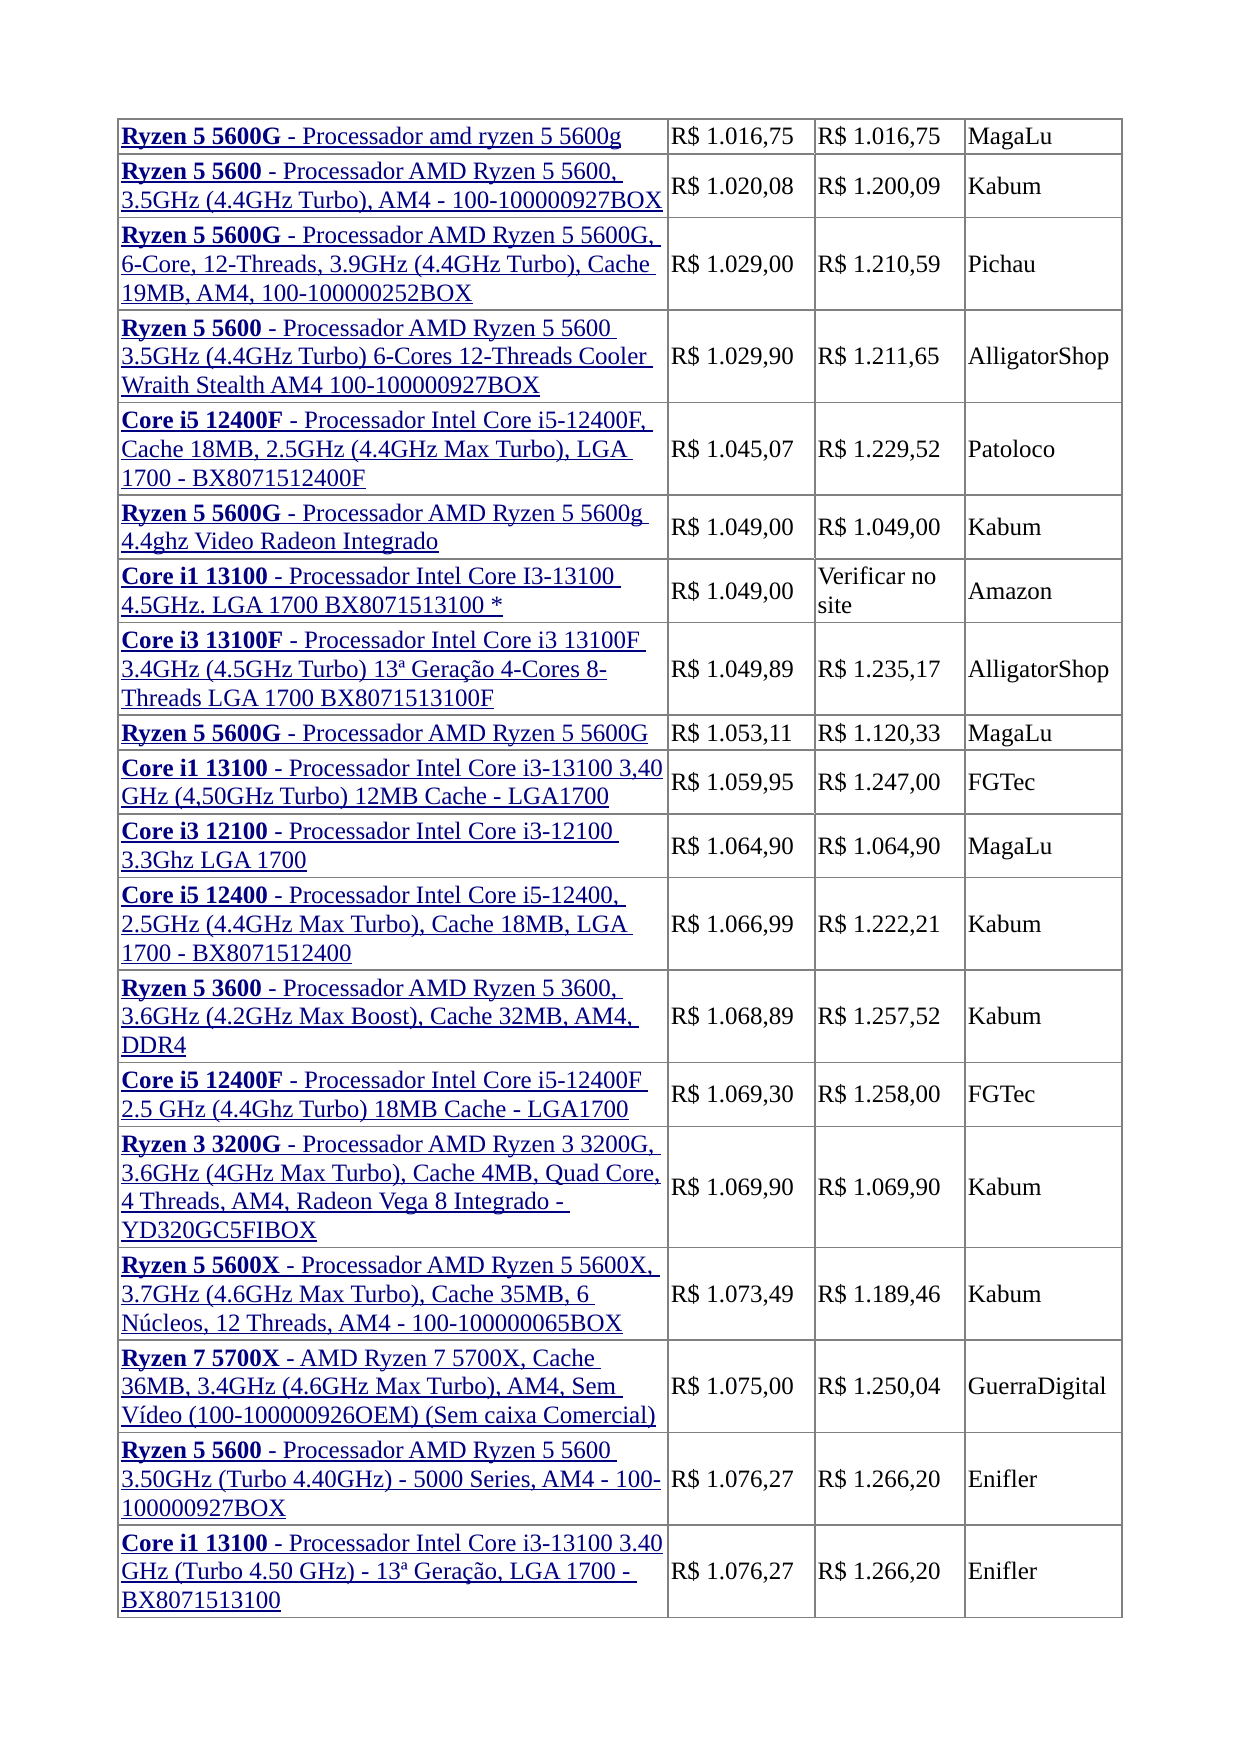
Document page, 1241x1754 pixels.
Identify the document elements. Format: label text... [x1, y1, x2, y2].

table_cell R$ 1.211,65 [816, 311, 964, 402]
table_cell R$ 1.210,59 [816, 218, 964, 309]
table_cell R$ 1.229,52 [816, 403, 964, 494]
table_cell Core i5 12400 - Processador Intel Core i5-12400, 2.5GHz (4.4GHz Max Turbo), Cache 18MB, LGA 1700 - BX8071512400 [119, 878, 667, 969]
table_cell R$ 1.200,09 [816, 155, 964, 217]
table_cell R$ 1.247,00 [816, 751, 964, 813]
table_cell R$ 1.075,00 [669, 1341, 814, 1432]
table_cell R$ 1.222,21 [816, 878, 964, 969]
table_cell Amazon [966, 560, 1121, 622]
table_cell R$ 1.053,11 [669, 716, 814, 749]
table_cell Kabum [966, 1248, 1121, 1339]
table_cell Core i1 13100 - Processador Intel Core I3-13100 4.5GHz. LGA 1700 BX8071513100 * [119, 560, 667, 622]
table_cell R$ 1.059,95 [669, 751, 814, 813]
table_cell R$ 1.235,17 [816, 623, 964, 714]
table_cell R$ 1.020,08 [669, 155, 814, 217]
table_cell R$ 1.049,89 [669, 623, 814, 714]
table_cell R$ 1.076,27 [669, 1526, 814, 1617]
table_cell Ryzen 7 5700X - AMD Ryzen 7 5700X, Cache 36MB, 3.4GHz (4.6GHz Max Turbo), AM4, Sem Vídeo (100-100000926OEM) (Sem caixa Comercial) [119, 1341, 667, 1432]
table_cell R$ 1.029,00 [669, 218, 814, 309]
table_cell R$ 1.258,00 [816, 1063, 964, 1126]
table_cell Ryzen 5 5600G - Processador AMD Ryzen 5 5600g 4.4ghz Video Radeon Integrado [119, 496, 667, 558]
table_cell R$ 1.073,49 [669, 1248, 814, 1339]
table_cell GuerraDigital [966, 1341, 1121, 1432]
table_cell R$ 1.066,99 [669, 878, 814, 969]
table_cell MagaLu [966, 815, 1121, 877]
table_cell AlligatorShop [966, 623, 1121, 714]
table_cell Kabum [966, 878, 1121, 969]
table_cell Kabum [966, 155, 1121, 217]
table_cell R$ 1.257,52 [816, 971, 964, 1062]
table_cell Enifler [966, 1433, 1121, 1524]
table_cell R$ 1.076,27 [669, 1433, 814, 1524]
table_cell R$ 1.049,00 [669, 496, 814, 558]
table_cell AlligatorShop [966, 311, 1121, 402]
table_cell FGTec [966, 751, 1121, 813]
table_cell R$ 1.049,00 [669, 560, 814, 622]
table_cell Pichau [966, 218, 1121, 309]
table_cell R$ 1.016,75 [816, 120, 964, 153]
table_cell Ryzen 5 5600G - Processador AMD Ryzen 5 5600G [119, 716, 667, 749]
table_cell R$ 1.045,07 [669, 403, 814, 494]
table_cell R$ 1.029,90 [669, 311, 814, 402]
table_cell Core i1 13100 - Processador Intel Core i3-13100 3.40 GHz (Turbo 4.50 GHz) - 13ª Geração, LGA 1700 - BX8071513100 [119, 1526, 667, 1617]
table_cell R$ 1.064,90 [816, 815, 964, 877]
table_cell Ryzen 5 5600X - Processador AMD Ryzen 5 5600X, 3.7GHz (4.6GHz Max Turbo), Cache 35MB, 6 Núcleos, 12 Threads, AM4 - 100-100000065BOX [119, 1248, 667, 1339]
table_cell MagaLu [966, 120, 1121, 153]
table_cell Core i1 13100 - Processador Intel Core i3-13100 3,40 GHz (4,50GHz Turbo) 12MB Cache - LGA1700 [119, 751, 667, 813]
table_cell R$ 1.069,30 [669, 1063, 814, 1126]
table_cell R$ 1.266,20 [816, 1433, 964, 1524]
table_cell R$ 1.250,04 [816, 1341, 964, 1432]
table_cell Patoloco [966, 403, 1121, 494]
table_cell Ryzen 5 5600G - Processador amd ryzen 5 5600g [119, 120, 667, 153]
table_cell Enifler [966, 1526, 1121, 1617]
table_cell R$ 1.120,33 [816, 716, 964, 749]
table_cell R$ 1.016,75 [669, 120, 814, 153]
table_cell R$ 1.064,90 [669, 815, 814, 877]
table_cell Ryzen 5 5600 - Processador AMD Ryzen 5 5600, 3.5GHz (4.4GHz Turbo), AM4 - 100-100000927BOX [119, 155, 667, 217]
table_cell Ryzen 5 5600 - Processador AMD Ryzen 5 5600 3.50GHz (Turbo 4.40GHz) - 5000 Series, AM4 - 100-100000927BOX [119, 1433, 667, 1524]
table_cell Kabum [966, 1127, 1121, 1247]
table_cell R$ 1.068,89 [669, 971, 814, 1062]
table_cell R$ 1.266,20 [816, 1526, 964, 1617]
table_cell Kabum [966, 971, 1121, 1062]
table_cell Ryzen 5 5600 - Processador AMD Ryzen 5 5600 3.5GHz (4.4GHz Turbo) 6-Cores 12-Threads Cooler Wraith Stealth AM4 100-100000927BOX [119, 311, 667, 402]
table_cell Ryzen 5 5600G - Processador AMD Ryzen 5 5600G, 6-Core, 12-Threads, 3.9GHz (4.4GHz Turbo), Cache 19MB, AM4, 100-100000252BOX [119, 218, 667, 309]
table_cell Kabum [966, 496, 1121, 558]
table_cell R$ 1.069,90 [669, 1127, 814, 1247]
table_cell Core i5 12400F - Processador Intel Core i5-12400F, Cache 18MB, 2.5GHz (4.4GHz Max Turbo), LGA 1700 - BX8071512400F [119, 403, 667, 494]
table_cell Ryzen 5 3600 - Processador AMD Ryzen 5 3600, 3.6GHz (4.2GHz Max Boost), Cache 32MB, AM4, DDR4 [119, 971, 667, 1062]
table_cell Core i5 12400F - Processador Intel Core i5-12400F 2.5 GHz (4.4Ghz Turbo) 18MB Cache - LGA1700 [119, 1063, 667, 1126]
table_cell Verificar no site [816, 560, 964, 622]
table_cell FGTec [966, 1063, 1121, 1126]
table_cell MagaLu [966, 716, 1121, 749]
table_cell R$ 1.049,00 [816, 496, 964, 558]
table_cell Core i3 12100 - Processador Intel Core i3-12100 3.3Ghz LGA 1700 [119, 815, 667, 877]
table_cell Ryzen 3 3200G - Processador AMD Ryzen 3 3200G, 3.6GHz (4GHz Max Turbo), Cache 4MB, Quad Core, 4 Threads, AM4, Radeon Vega 8 Integrado - YD320GC5FIBOX [119, 1127, 667, 1247]
table_cell R$ 1.189,46 [816, 1248, 964, 1339]
table_cell Core i3 13100F - Processador Intel Core i3 13100F 3.4GHz (4.5GHz Turbo) 13ª Geração 4-Cores 8-Threads LGA 1700 BX8071513100F [119, 623, 667, 714]
table_cell R$ 1.069,90 [816, 1127, 964, 1247]
